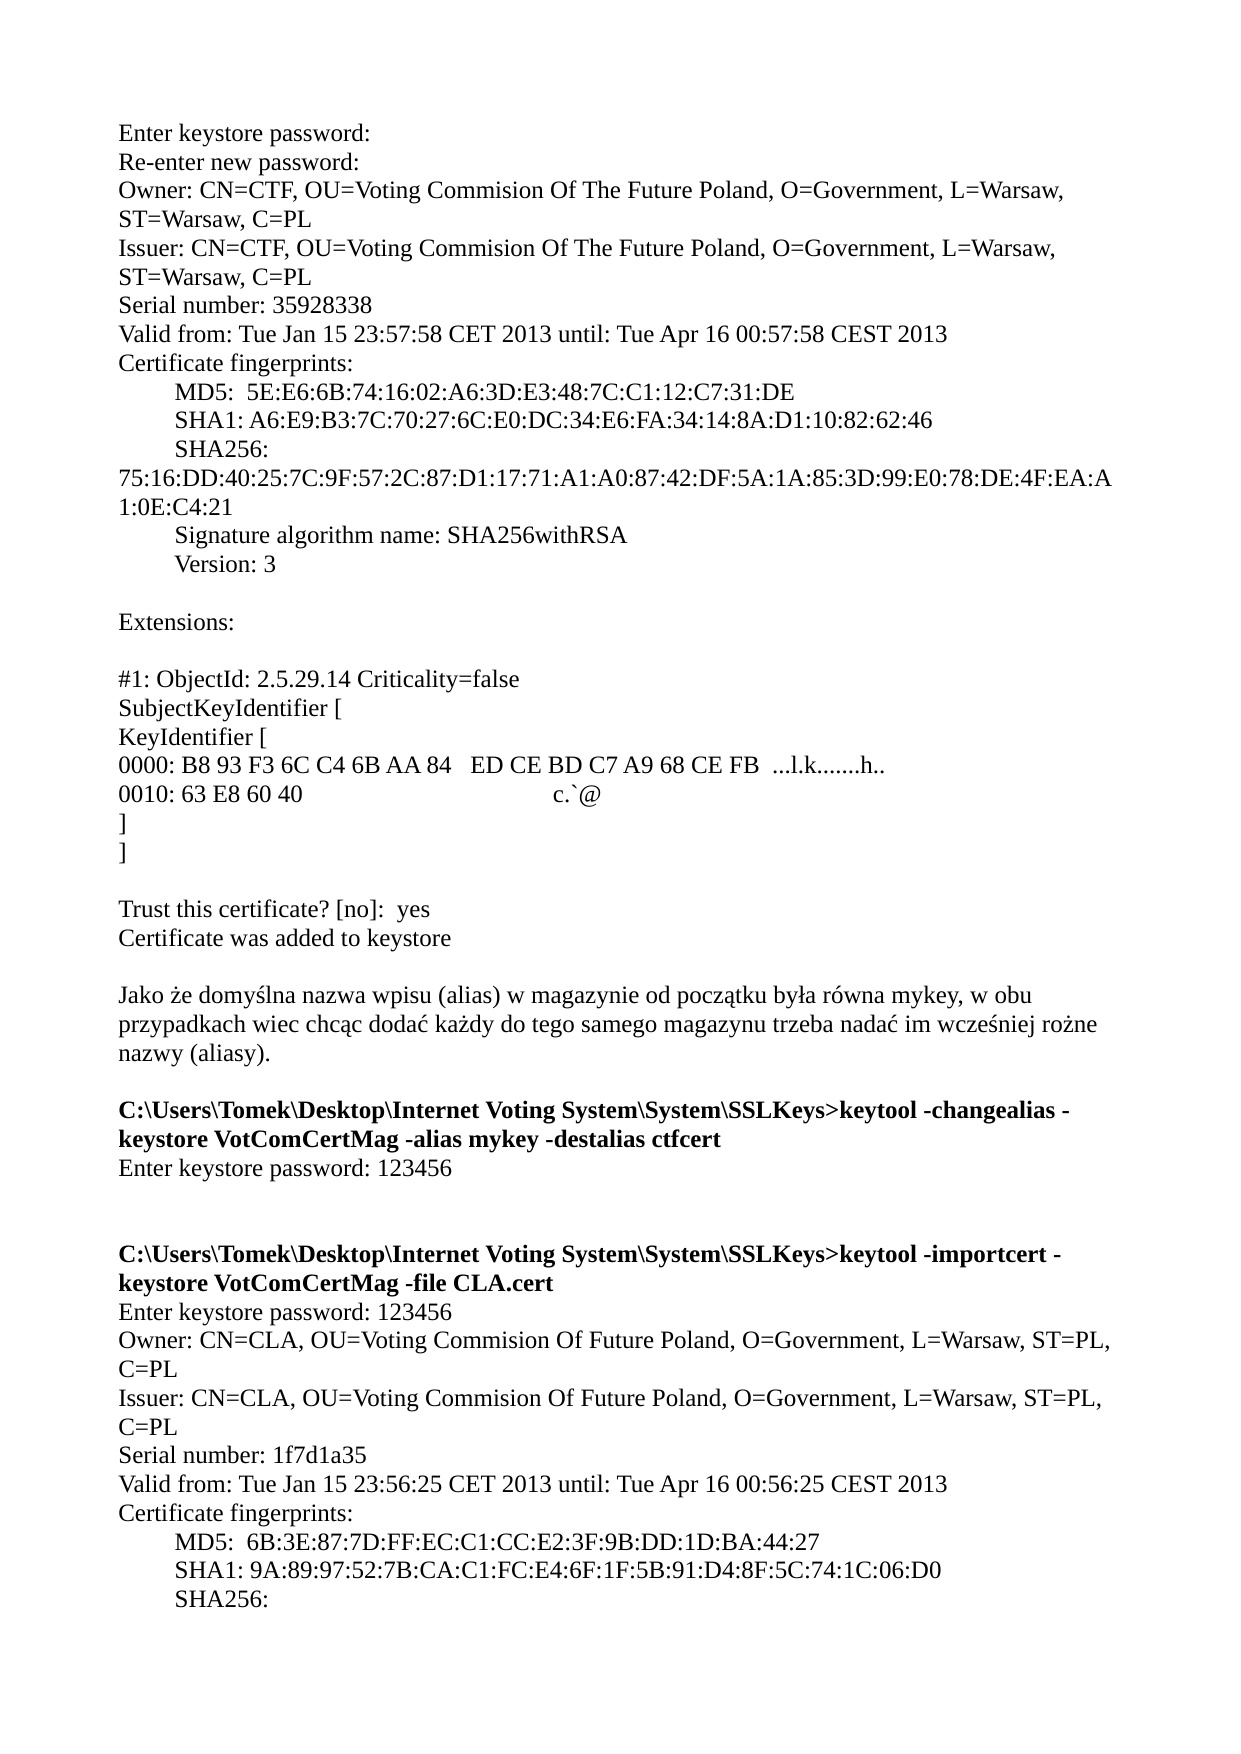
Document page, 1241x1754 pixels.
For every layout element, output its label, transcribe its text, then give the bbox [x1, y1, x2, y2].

text C:\Users\Tomek\Desktop\Internet Voting System\System\SSLKeys>keytool -changealias -keystore VotComCertMag -alias mykey -destalias ctfcert [118, 1096, 1122, 1153]
text Owner: CN=CTF, OU=Voting Commision Of The Future Poland, O=Government, L=Warsaw, ST=Warsaw, C=PL [118, 176, 1122, 233]
text Certificate was added to keystore [118, 923, 1122, 952]
text SHA256: 75:16:DD:40:25:7C:9F:57:2C:87:D1:17:71:A1:A0:87:42:DF:5A:1A:85:3D:99:E0:78:DE:4F:EA:A1:0E:C4:21 [118, 434, 1122, 521]
text Trust this certificate? [no]: yes [118, 894, 1122, 923]
text Serial number: 35928338 [118, 291, 1122, 319]
text ] [118, 837, 1122, 866]
text 0000: B8 93 F3 6C C4 6B AA 84 ED CE BD C7 A9 68 CE FB ...l.k.......h.. [118, 751, 1122, 779]
text Owner: CN=CLA, OU=Voting Commision Of Future Poland, O=Government, L=Warsaw, ST=PL, C=PL [118, 1326, 1122, 1383]
text Re-enter new password: [118, 147, 1122, 176]
text Version: 3 [118, 549, 1122, 578]
text Certificate fingerprints: [118, 348, 1122, 377]
text Enter keystore password: 123456 [118, 1297, 1122, 1326]
text 0010: 63 E8 60 40 c.`@ [118, 779, 1122, 808]
text SHA1: 9A:89:97:52:7B:CA:C1:FC:E4:6F:1F:5B:91:D4:8F:5C:74:1C:06:D0 [118, 1556, 1122, 1584]
text Valid from: Tue Jan 15 23:56:25 CET 2013 until: Tue Apr 16 00:56:25 CEST 2013 [118, 1469, 1122, 1498]
text Valid from: Tue Jan 15 23:57:58 CET 2013 until: Tue Apr 16 00:57:58 CEST 2013 [118, 319, 1122, 348]
text Jako że domyślna nazwa wpisu (alias) w magazynie od początku była równa mykey, w obu przypadkach wiec chcąc dodać każdy do tego samego magazynu trzeba nadać im wcześniej rożne nazwy (aliasy). [118, 981, 1122, 1067]
text MD5: 5E:E6:6B:74:16:02:A6:3D:E3:48:7C:C1:12:C7:31:DE [118, 377, 1122, 406]
text ] [118, 808, 1122, 837]
text KeyIdentifier [ [118, 722, 1122, 751]
text Enter keystore password: [118, 118, 1122, 147]
text SubjectKeyIdentifier [ [118, 693, 1122, 722]
text Serial number: 1f7d1a35 [118, 1441, 1122, 1469]
text SHA1: A6:E9:B3:7C:70:27:6C:E0:DC:34:E6:FA:34:14:8A:D1:10:82:62:46 [118, 406, 1122, 434]
text C:\Users\Tomek\Desktop\Internet Voting System\System\SSLKeys>keytool -importcert -keystore VotComCertMag -file CLA.cert [118, 1239, 1122, 1297]
text Signature algorithm name: SHA256withRSA [118, 521, 1122, 549]
text #1: ObjectId: 2.5.29.14 Criticality=false [118, 664, 1122, 693]
text Issuer: CN=CLA, OU=Voting Commision Of Future Poland, O=Government, L=Warsaw, ST=PL, C=PL [118, 1383, 1122, 1441]
text Enter keystore password: 123456 [118, 1153, 1122, 1182]
text Certificate fingerprints: [118, 1498, 1122, 1527]
text Extensions: [118, 607, 1122, 636]
text Issuer: CN=CTF, OU=Voting Commision Of The Future Poland, O=Government, L=Warsaw, ST=Warsaw, C=PL [118, 233, 1122, 291]
text MD5: 6B:3E:87:7D:FF:EC:C1:CC:E2:3F:9B:DD:1D:BA:44:27 [118, 1527, 1122, 1556]
text SHA256: [118, 1584, 1122, 1613]
